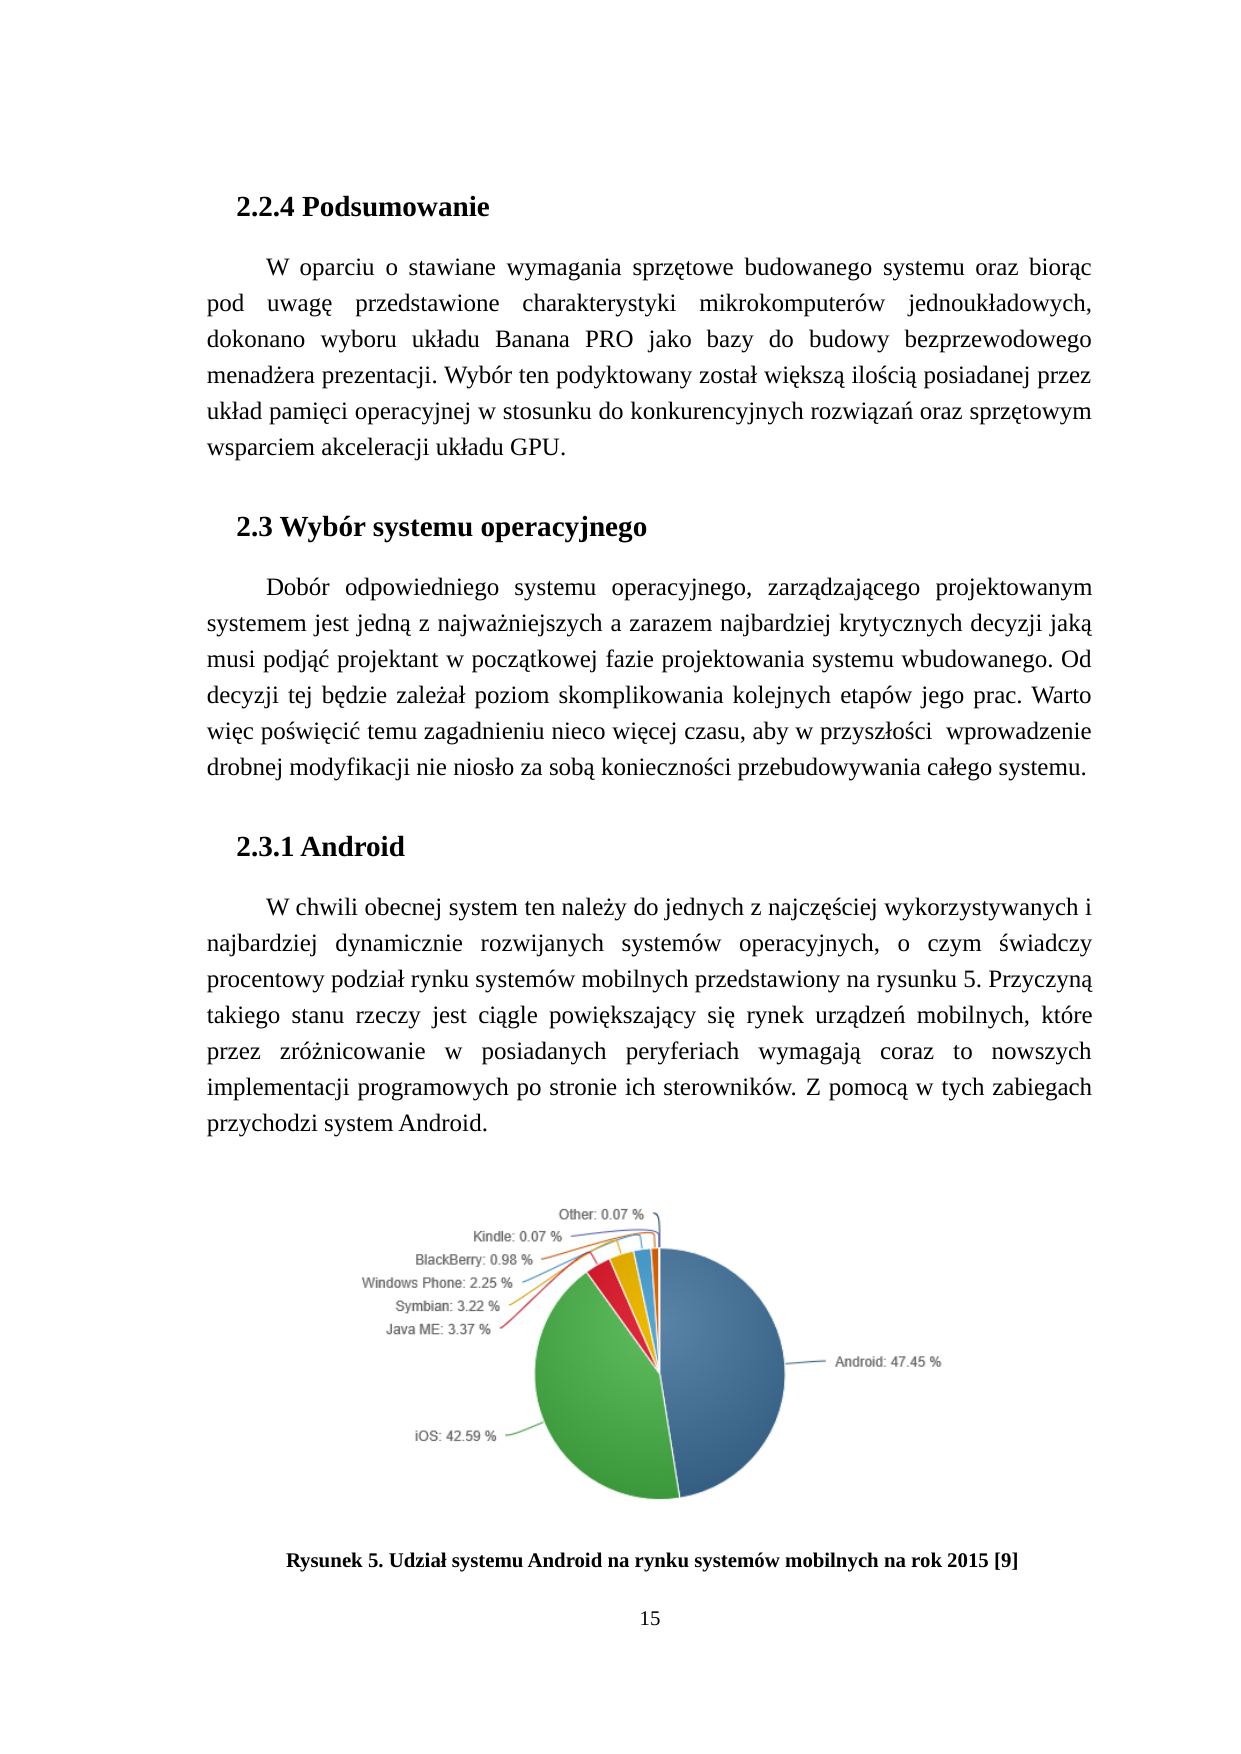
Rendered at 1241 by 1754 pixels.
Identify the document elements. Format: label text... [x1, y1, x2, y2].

picture [340, 1187, 959, 1542]
subtitle 2.3 Wybór systemu operacyjnego [207, 509, 1093, 542]
text Dobór odpowiedniego systemu operacyjnego, zarządzającego projektowanym systemem jest jedną z najważniejszych a zarazem najbardziej krytycznych decyzji jaką musi podjąć projektant w początkowej fazie projektowania systemu wbudowanego. Od decyzji tej będzie zależał poziom skomplikowania kolejnych etapów jego prac. Warto więc poświęcić temu zagadnieniu nieco więcej czasu, aby w przyszłości wprowadzenie drobnej modyfikacji nie niosło za sobą konieczności przebudowywania całego systemu. [207, 572, 1093, 780]
subtitle 2.2.4 Podsumowanie [207, 189, 1093, 222]
text Rysunek 5. Udział systemu Android na rynku systemów mobilnych na rok 2015 [9] [207, 1158, 1093, 1572]
subtitle 2.3.1 Android [207, 829, 1093, 862]
text W oparciu o stawiane wymagania sprzętowe budowanego systemu oraz biorąc pod uwagę przedstawione charakterystyki mikrokomputerów jednoukładowych, dokonano wyboru układu Banana PRO jako bazy do budowy bezprzewodowego menadżera prezentacji. Wybór ten podyktowany został większą ilością posiadanej przez układ pamięci operacyjnej w stosunku do konkurencyjnych rozwiązań oraz sprzętowym wsparciem akceleracji układu GPU. [207, 252, 1093, 460]
text W chwili obecnej system ten należy do jednych z najczęściej wykorzystywanych i najbardziej dynamicznie rozwijanych systemów operacyjnych, o czym świadczy procentowy podział rynku systemów mobilnych przedstawiony na rysunku 5. Przyczyną takiego stanu rzeczy jest ciągle powiększający się rynek urządzeń mobilnych, które przez zróżnicowanie w posiadanych peryferiach wymagają coraz to nowszych implementacji programowych po stronie ich sterowników. Z pomocą w tych zabiegach przychodzi system Android. [207, 892, 1093, 1136]
